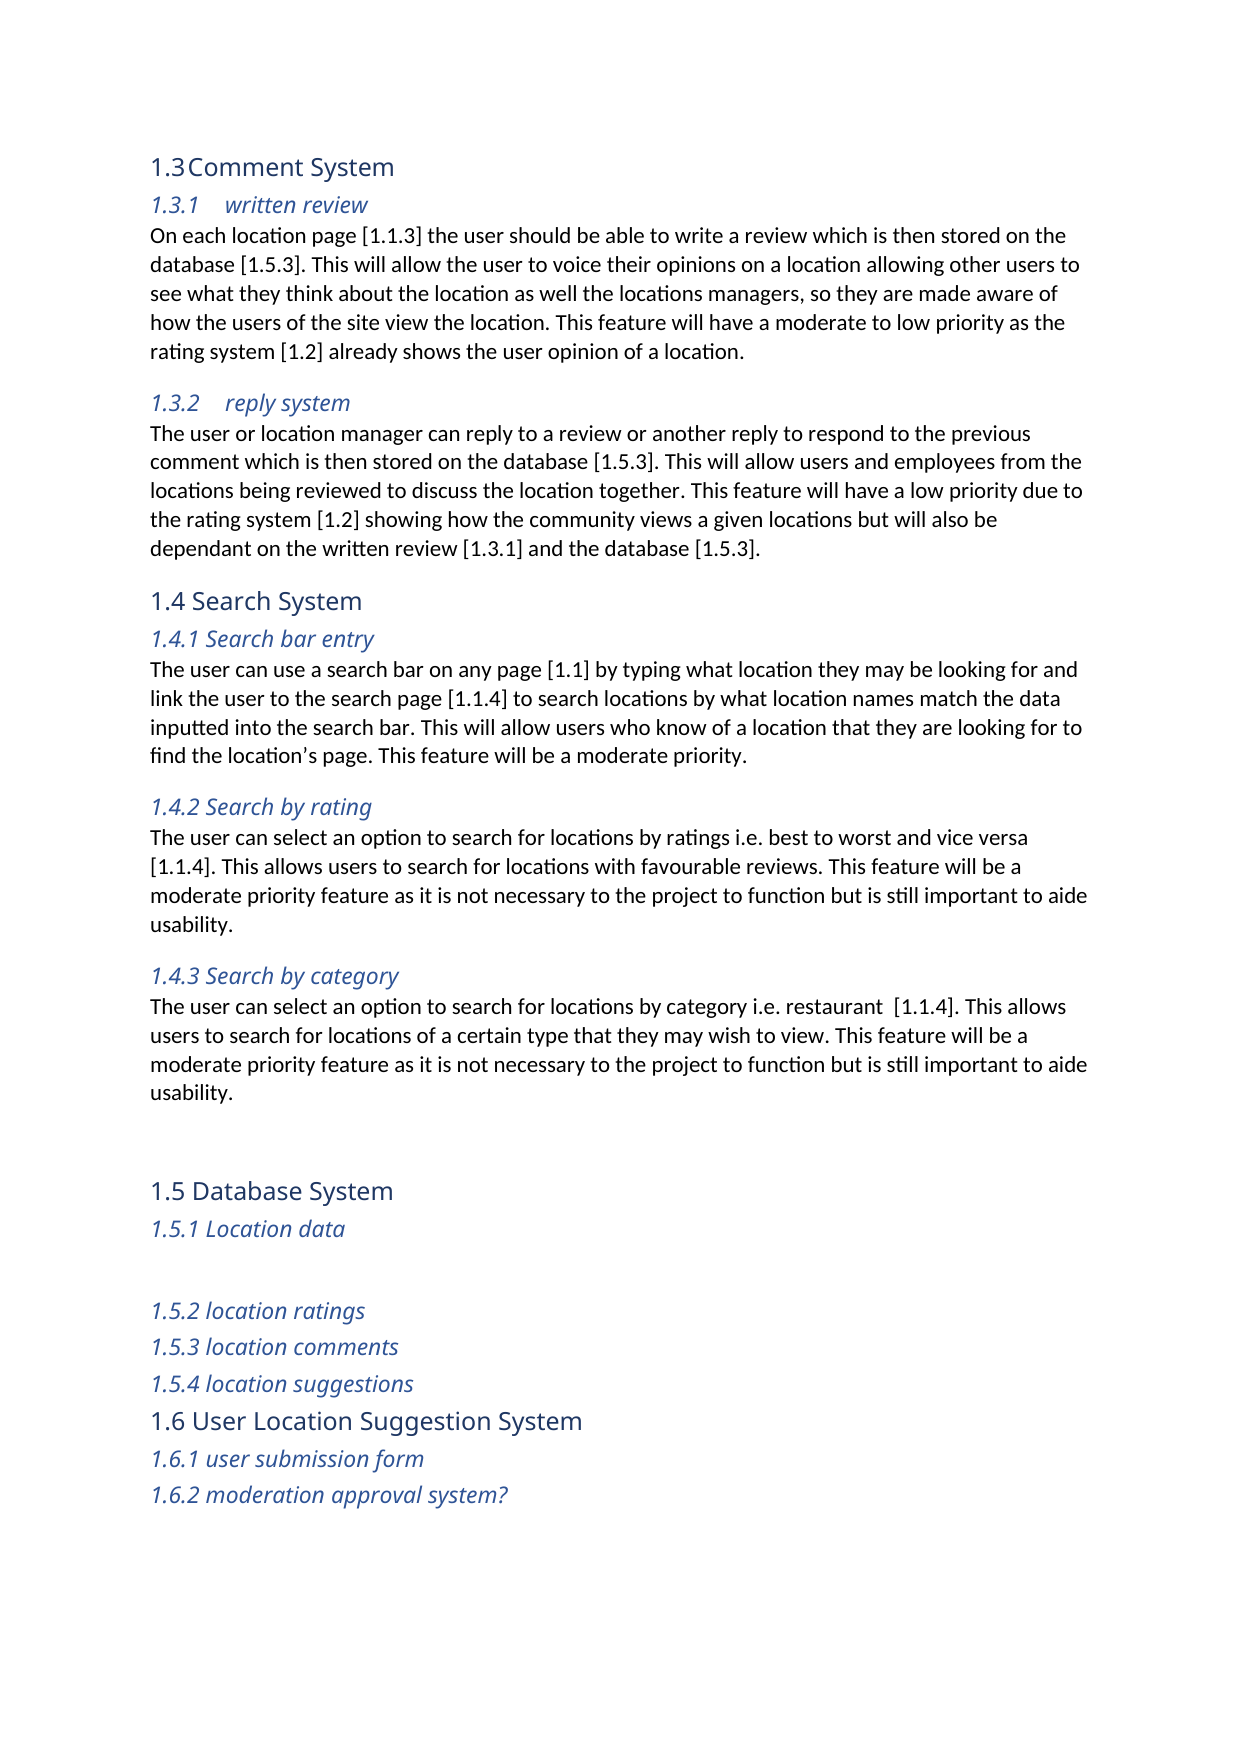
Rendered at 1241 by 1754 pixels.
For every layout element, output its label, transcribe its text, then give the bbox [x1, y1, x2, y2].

subtitle 1.6.1 user submission form [150, 1443, 1090, 1474]
subtitle 1.6.2 moderation approval system? [150, 1479, 1090, 1511]
subtitle 1.5.3 location comments [150, 1331, 1090, 1362]
subtitle 1.5.2 location ratings [150, 1295, 1090, 1326]
subtitle Comment System [150, 150, 1090, 184]
subtitle 1.5 Database System [150, 1174, 1090, 1208]
text The user can select an option to search for locations by category i.e. restaurant [1.1.4]. This allows users to search for locations of a certain type that they may wish to view. This feature will be a moderate priority feature as it is not necessary to the project to function but is still important to aide usability. [150, 992, 1090, 1107]
subtitle 1.5.4 location suggestions [150, 1367, 1090, 1399]
subtitle 1.5.1 Location data [150, 1213, 1090, 1244]
subtitle 1.4.1 Search bar entry [150, 623, 1090, 654]
text On each location page [1.1.3] the user should be able to write a review which is then stored on the database [1.5.3]. This will allow the user to voice their opinions on a location allowing other users to see what they think about the location as well the locations managers, so they are made aware of how the users of the site view the location. This feature will have a moderate to low priority as the rating system [1.2] already shows the user opinion of a location. [150, 221, 1090, 365]
subtitle written review [150, 189, 1090, 220]
subtitle 1.3.2 reply system [150, 386, 1090, 418]
subtitle 1.4.3 Search by category [150, 960, 1090, 991]
subtitle 1.6 User Location Suggestion System [150, 1404, 1090, 1438]
text The user can select an option to search for locations by ratings i.e. best to worst and vice versa [1.1.4]. This allows users to search for locations with favourable reviews. This feature will be a moderate priority feature as it is not necessary to the project to function but is still important to aide usability. [150, 823, 1090, 938]
text The user or location manager can reply to a review or another reply to respond to the previous comment which is then stored on the database [1.5.3]. This will allow users and employees from the locations being reviewed to discuss the location together. This feature will have a low priority due to the rating system [1.2] showing how the community views a given locations but will also be dependant on the written review [1.3.1] and the database [1.5.3]. [150, 419, 1090, 562]
text The user can use a search bar on any page [1.1] by typing what location they may be looking for and link the user to the search page [1.1.4] to search locations by what location names match the data inputted into the search bar. This will allow users who know of a location that they are looking for to find the location’s page. This feature will be a moderate priority. [150, 655, 1090, 770]
subtitle 1.4 Search System [150, 584, 1090, 618]
subtitle 1.4.2 Search by rating [150, 791, 1090, 823]
